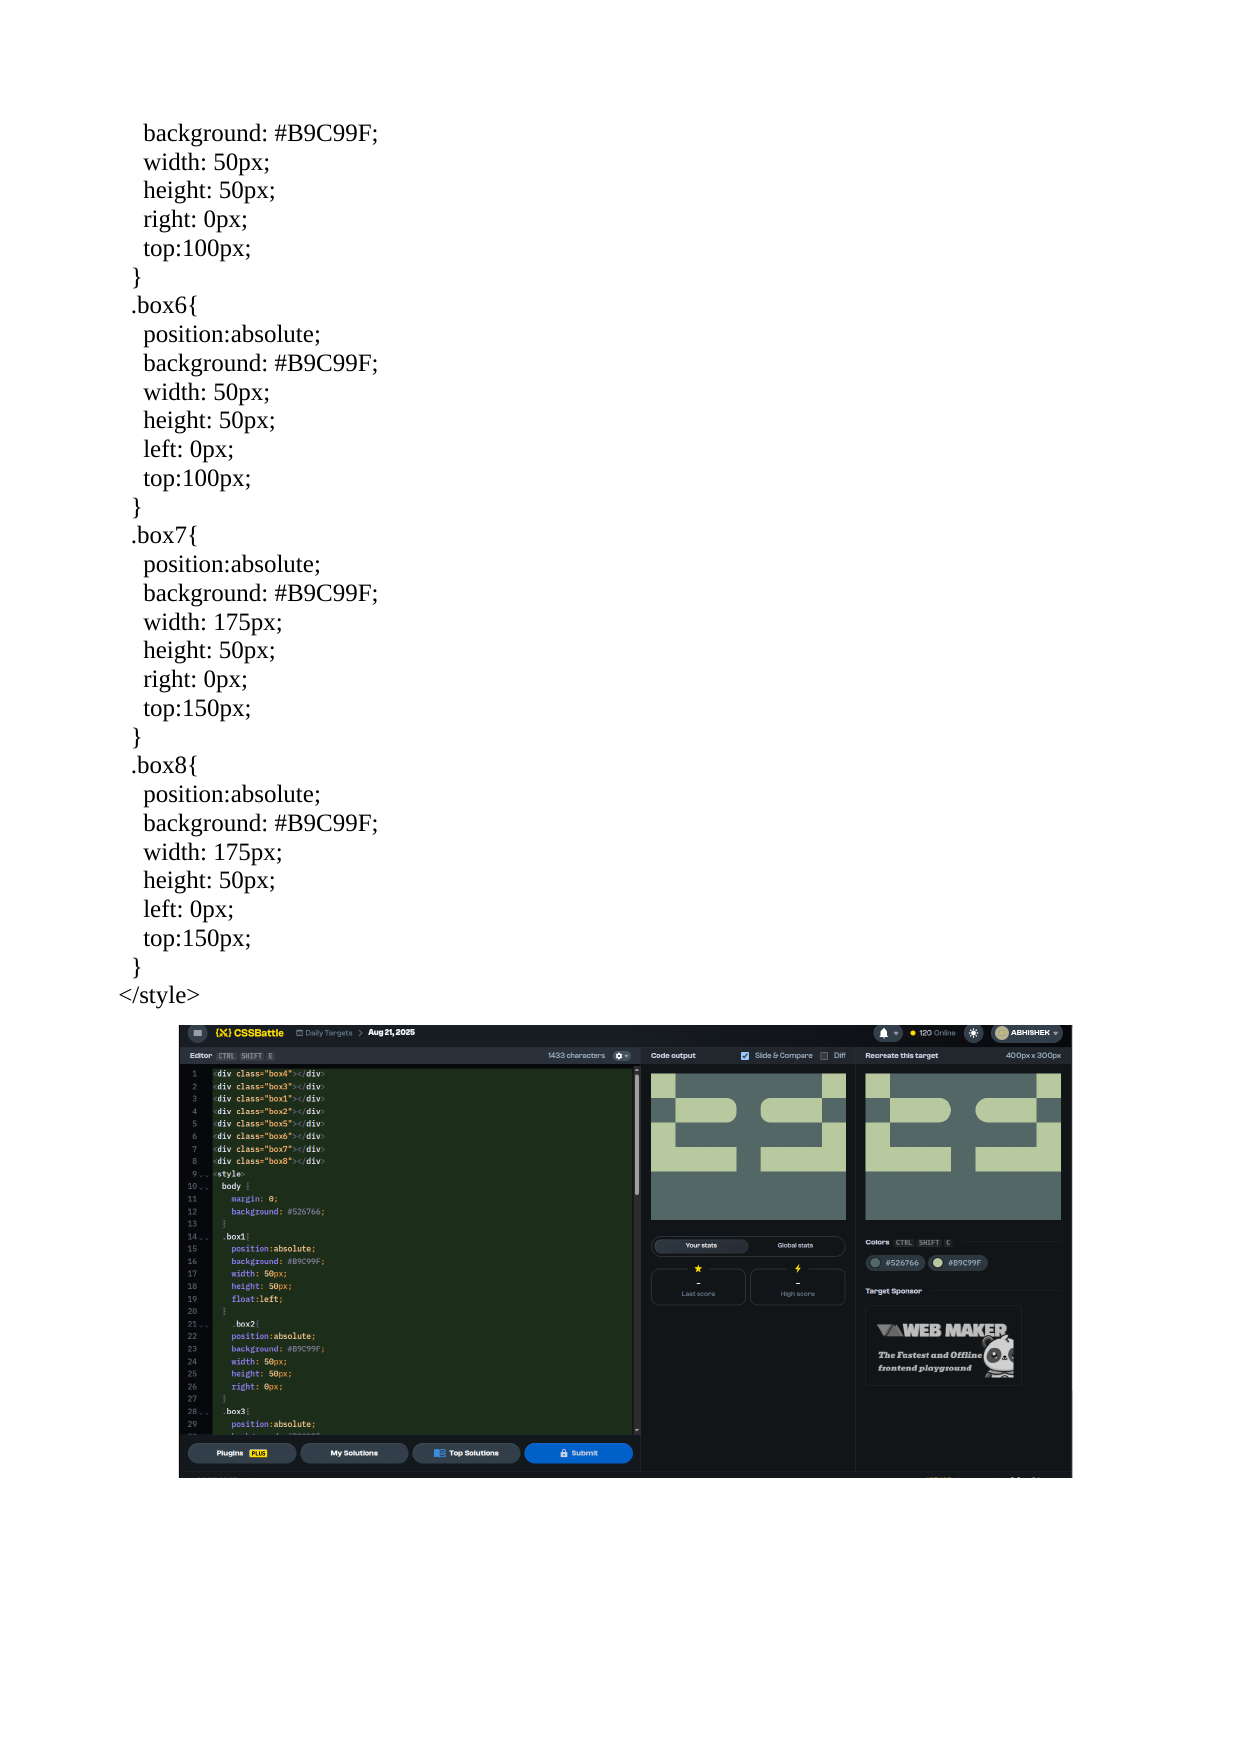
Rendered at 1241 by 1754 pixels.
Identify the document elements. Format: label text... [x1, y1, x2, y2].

text top:100px; [118, 463, 1122, 492]
text .box6{ [118, 291, 1122, 319]
text position:absolute; [118, 319, 1122, 348]
text left: 0px; [118, 894, 1122, 923]
text background: #B9C99F; [118, 808, 1122, 837]
text height: 50px; [118, 176, 1122, 204]
text width: 50px; [118, 377, 1122, 406]
text .box7{ [118, 521, 1122, 549]
text background: #B9C99F; [118, 348, 1122, 377]
text background: #B9C99F; [118, 578, 1122, 607]
text width: 175px; [118, 837, 1122, 866]
text } [118, 262, 1122, 291]
text top:150px; [118, 693, 1122, 722]
text height: 50px; [118, 866, 1122, 894]
text right: 0px; [118, 664, 1122, 693]
text </style> [118, 981, 1122, 1009]
text right: 0px; [118, 204, 1122, 233]
text width: 175px; [118, 607, 1122, 636]
text } [118, 722, 1122, 751]
text height: 50px; [118, 636, 1122, 664]
text position:absolute; [118, 779, 1122, 808]
text top:150px; [118, 923, 1122, 952]
text width: 50px; [118, 147, 1122, 176]
text left: 0px; [118, 434, 1122, 463]
picture [178, 1025, 1073, 1478]
text position:absolute; [118, 549, 1122, 578]
text } [118, 952, 1122, 981]
text height: 50px; [118, 406, 1122, 434]
text background: #B9C99F; [118, 118, 1122, 147]
text } [118, 492, 1122, 521]
text .box8{ [118, 751, 1122, 779]
text top:100px; [118, 233, 1122, 262]
